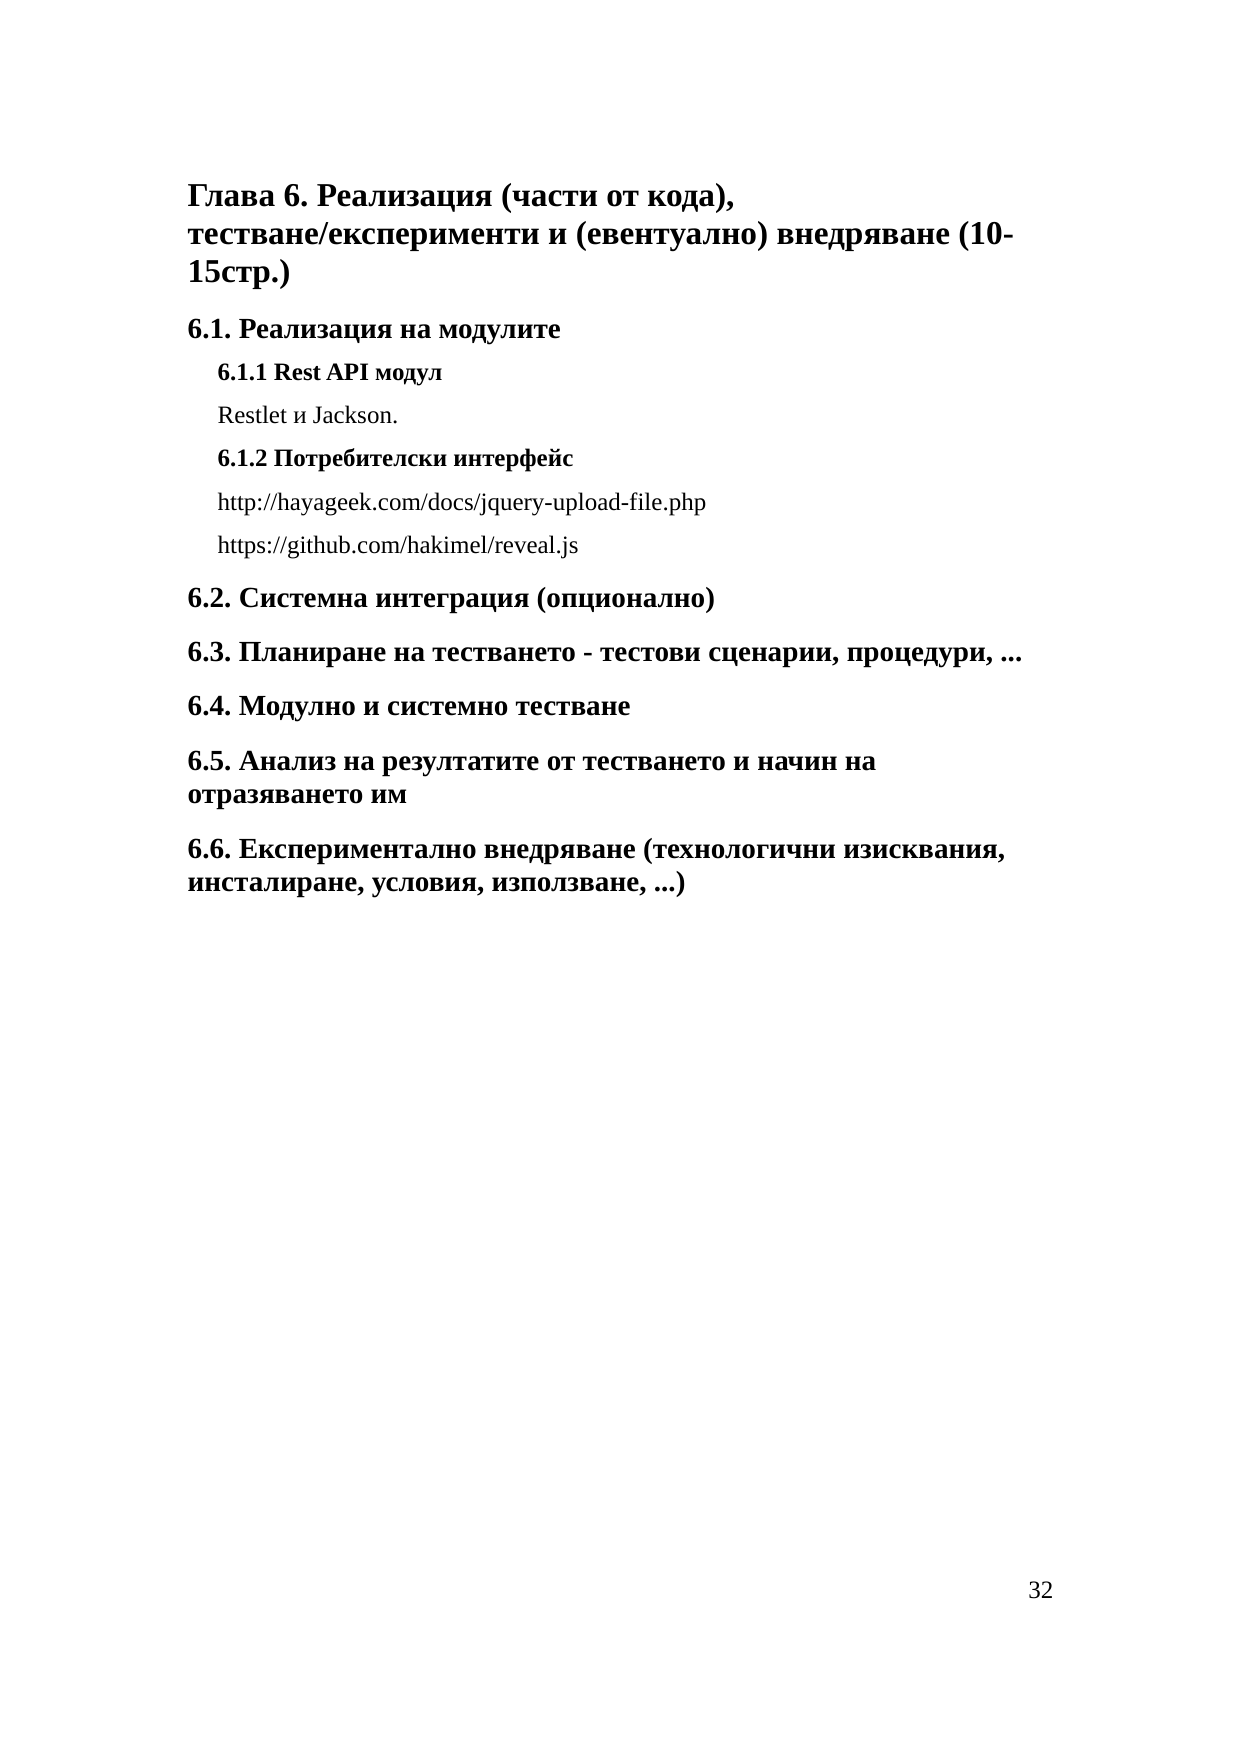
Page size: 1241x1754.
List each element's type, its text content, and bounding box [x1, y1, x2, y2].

subtitle Глава 6. Реализация (части от кода), тестване/експерименти и (евентуално) внедряване (10-15стр.) [187, 175, 1053, 290]
text Restlet и Jackson. [187, 400, 1053, 429]
subtitle 6.4. Модулно и системно тестване [187, 688, 1053, 722]
text https://github.com/hakimel/reveal.js [187, 530, 1053, 559]
subtitle 6.3. Планиране на тестването - тестови сценарии, процедури, ... [187, 634, 1053, 668]
text 6.1.1 Rest API модул [187, 357, 1053, 386]
text http://hayageek.com/docs/jquery-upload-file.php [187, 487, 1053, 516]
subtitle 6.2. Системна интеграция (опционално) [187, 580, 1053, 613]
text 6.1.2 Потребителски интерфейс [187, 443, 1053, 472]
subtitle 6.6. Експериментално внедряване (технологични изисквания, инсталиране, условия, използване, ...) [187, 831, 1053, 898]
subtitle 6.1. Реализация на модулите [187, 311, 1053, 344]
subtitle 6.5. Анализ на резултатите от тестването и начин на отразяването им [187, 743, 1053, 810]
